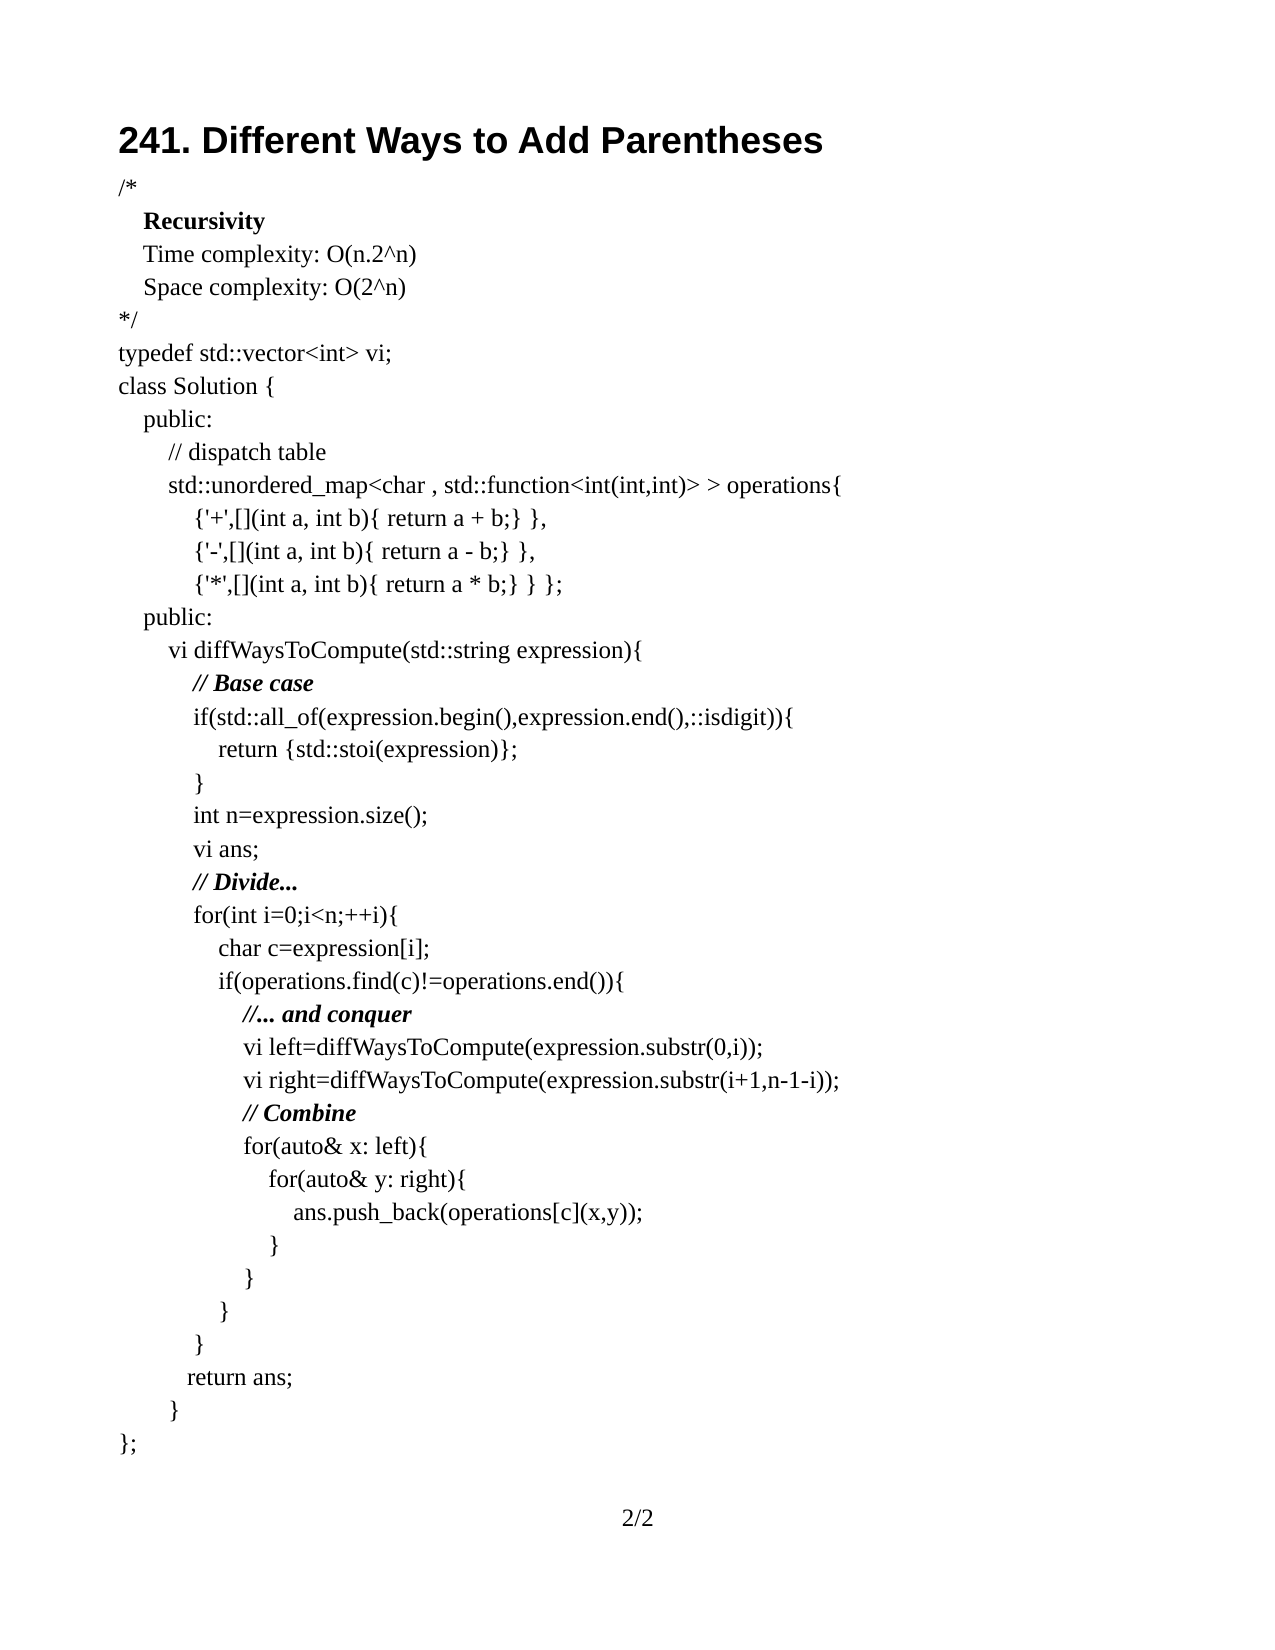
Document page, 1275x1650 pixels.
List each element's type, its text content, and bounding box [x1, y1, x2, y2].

text public: [118, 602, 1157, 631]
text return ans; [118, 1362, 1157, 1391]
text /* [118, 173, 1157, 202]
text int n=expression.size(); [118, 801, 1157, 829]
text vi ans; [118, 834, 1157, 862]
text Time complexity: O(n.2^n) [118, 239, 1157, 268]
subtitle 241. Different Ways to Add Parentheses [118, 118, 1157, 161]
text ans.push_back(operations[c](x,y)); [118, 1197, 1157, 1226]
text for(auto& x: left){ [118, 1131, 1157, 1159]
text // dispatch table [118, 437, 1157, 466]
text vi diffWaysToCompute(std::string expression){ [118, 636, 1157, 664]
text vi right=diffWaysToCompute(expression.substr(i+1,n-1-i)); [118, 1065, 1157, 1093]
text typedef std::vector<int> vi; [118, 338, 1157, 367]
text } [118, 1329, 1157, 1358]
text if(std::all_of(expression.begin(),expression.end(),::isdigit)){ [118, 702, 1157, 730]
text //... and conquer [118, 999, 1157, 1027]
text }; [118, 1428, 1157, 1457]
text } [118, 768, 1157, 796]
text Recursivity [118, 206, 1157, 235]
text return {std::stoi(expression)}; [118, 734, 1157, 763]
text {'*',[](int a, int b){ return a * b;} } }; [118, 569, 1157, 598]
text for(auto& y: right){ [118, 1164, 1157, 1193]
text {'-',[](int a, int b){ return a - b;} }, [118, 536, 1157, 565]
text } [118, 1395, 1157, 1424]
text */ [118, 305, 1157, 334]
text if(operations.find(c)!=operations.end()){ [118, 966, 1157, 994]
text vi left=diffWaysToCompute(expression.substr(0,i)); [118, 1032, 1157, 1061]
text } [118, 1230, 1157, 1259]
text {'+',[](int a, int b){ return a + b;} }, [118, 503, 1157, 532]
text } [118, 1296, 1157, 1325]
text Space complexity: O(2^n) [118, 272, 1157, 301]
text public: [118, 404, 1157, 433]
text } [118, 1263, 1157, 1292]
text std::unordered_map<char , std::function<int(int,int)> > operations{ [118, 470, 1157, 499]
text // Combine [118, 1098, 1157, 1127]
text char c=expression[i]; [118, 933, 1157, 961]
text // Divide... [118, 867, 1157, 895]
text for(int i=0;i<n;++i){ [118, 900, 1157, 928]
text // Base case [118, 668, 1157, 697]
text class Solution { [118, 371, 1157, 400]
